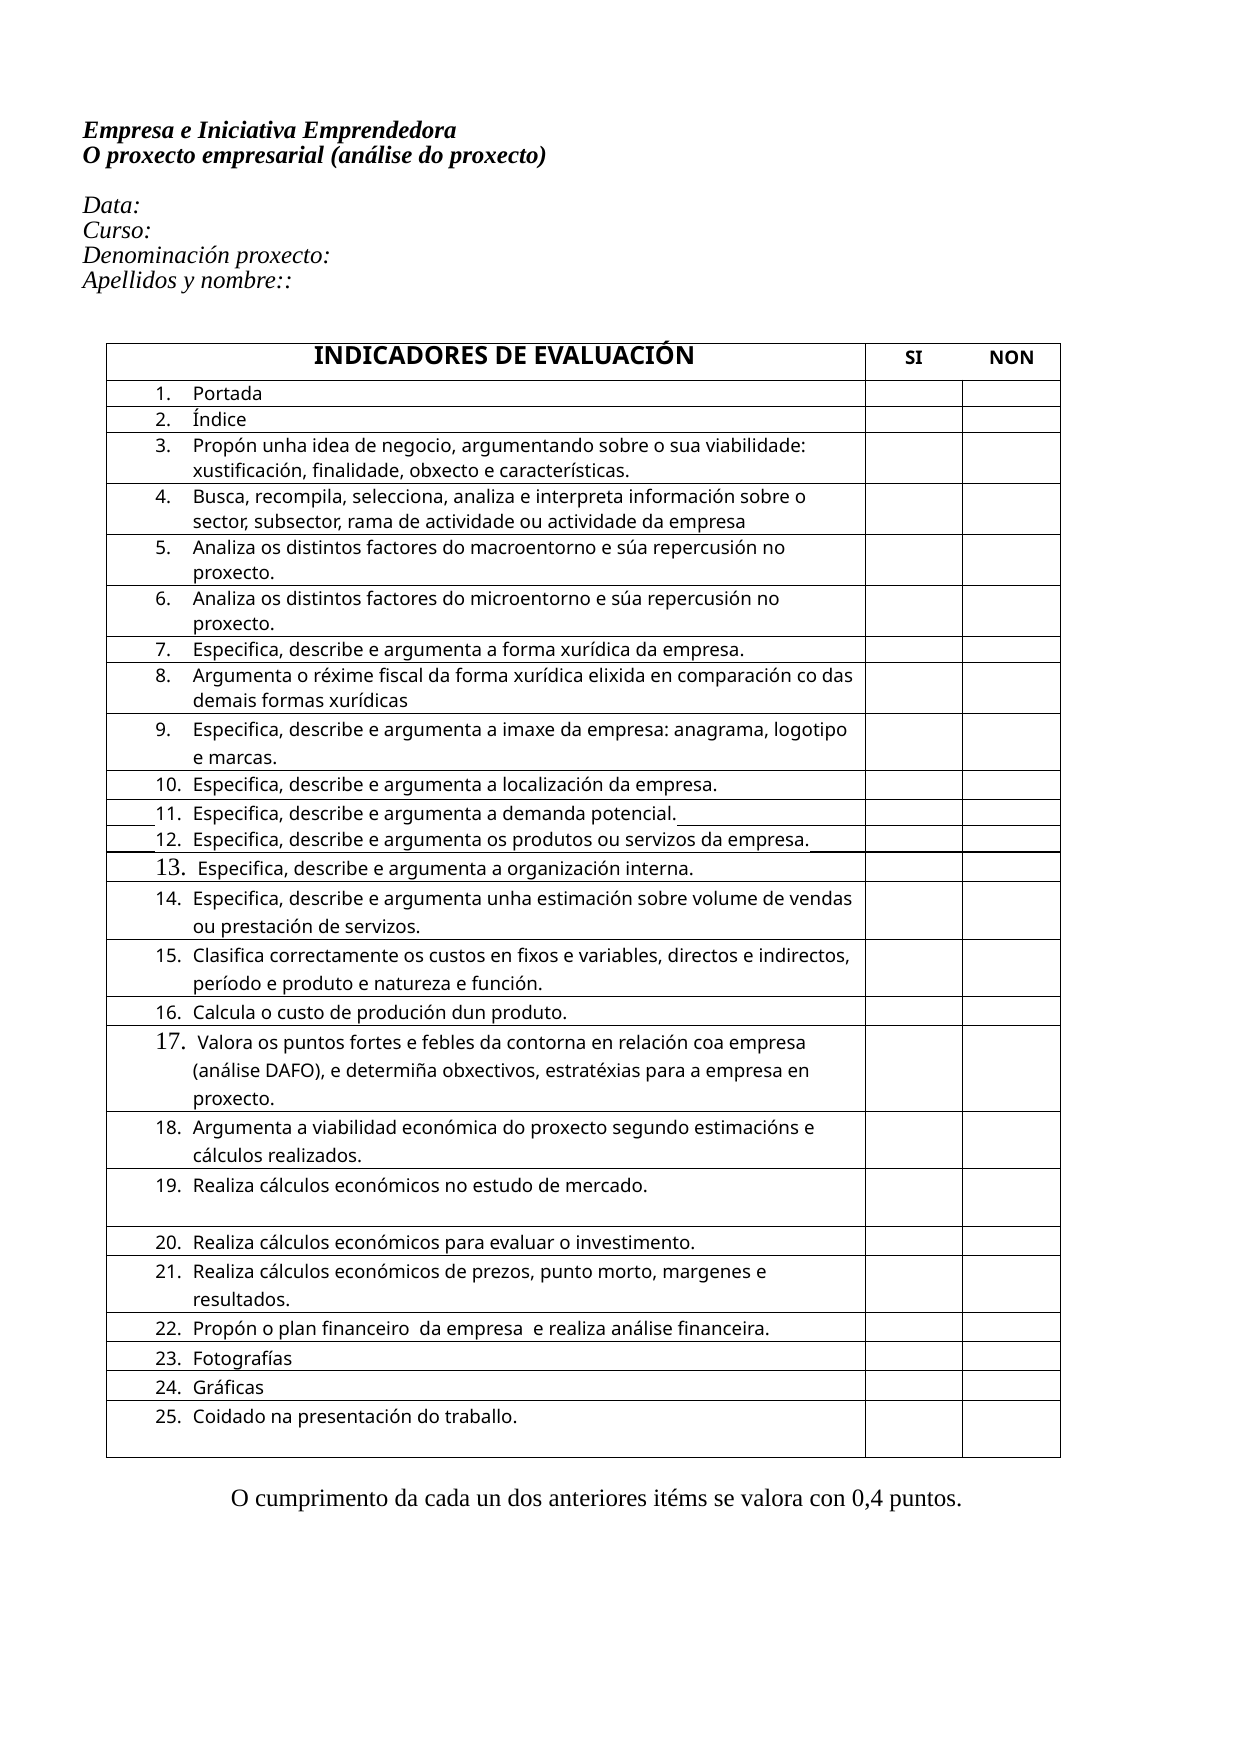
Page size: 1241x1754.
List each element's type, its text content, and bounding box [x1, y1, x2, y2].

table_cell Especifica, describe e argumenta unha estimación sobre volume de vendas ou prestación de servizos. [107, 882, 865, 938]
table_cell [963, 1112, 1060, 1168]
table_cell Gráficas [107, 1371, 865, 1399]
table_cell Analiza os distintos factores do microentorno e súa repercusión no proxecto. [107, 586, 865, 636]
table_cell [866, 771, 962, 799]
table_cell [963, 714, 1060, 770]
table_cell Índice [107, 407, 865, 432]
table_cell [866, 1401, 962, 1457]
table_cell Busca, recompila, selecciona, analiza e interpreta información sobre o sector, subsector, rama de actividade ou actividade da empresa [107, 484, 865, 534]
table_cell [963, 1227, 1060, 1255]
table_cell Argumenta o réxime fiscal da forma xurídica elixida en comparación co das demais formas xurídicas [107, 663, 865, 713]
text Apellidos y nombre:: [82, 268, 1122, 293]
table_cell Realiza cálculos económicos de prezos, punto morto, margenes e resultados. [107, 1256, 865, 1312]
table_cell [866, 1342, 962, 1370]
table_cell [963, 771, 1060, 799]
table_cell [963, 853, 1060, 881]
table_cell [866, 1371, 962, 1399]
table_cell [963, 940, 1060, 996]
table_cell [866, 663, 962, 713]
text Empresa e Iniciativa Emprendedora [82, 118, 1122, 143]
table_header SI [866, 344, 962, 379]
table_cell [866, 381, 962, 406]
text Denominación proxecto: [82, 243, 1122, 268]
table_cell [963, 1256, 1060, 1312]
table_cell [866, 1169, 962, 1226]
table_cell [963, 1313, 1060, 1341]
table_cell [866, 535, 962, 585]
table_cell [866, 484, 962, 534]
table_cell Especifica, describe e argumenta os produtos ou servizos da empresa. [107, 826, 865, 851]
table_cell Realiza cálculos económicos no estudo de mercado. [107, 1169, 865, 1226]
table_cell Propón o plan financeiro da empresa e realiza análise financeira. [107, 1313, 865, 1341]
table_cell [963, 1401, 1060, 1457]
table_header NON [963, 344, 1060, 379]
table_cell Realiza cálculos económicos para evaluar o investimento. [107, 1227, 865, 1255]
table_cell [963, 637, 1060, 662]
list O cumprimento da cada un dos anteriores itéms se valora con 0,4 puntos. [193, 1487, 1122, 1512]
table_cell [866, 1112, 962, 1168]
table_cell [963, 535, 1060, 585]
table_cell Especifica, describe e argumenta a forma xurídica da empresa. [107, 637, 865, 662]
table_cell [866, 800, 962, 825]
table_cell Argumenta a viabilidad económica do proxecto segundo estimacións e cálculos realizados. [107, 1112, 865, 1168]
table_cell Especifica, describe e argumenta a localización da empresa. [107, 771, 865, 799]
table_cell Especifica, describe e argumenta a demanda potencial. [107, 800, 865, 825]
table_cell Analiza os distintos factores do macroentorno e súa repercusión no proxecto. [107, 535, 865, 585]
table_cell [866, 407, 962, 432]
table_cell Valora os puntos fortes e febles da contorna en relación coa empresa (análise DAFO), e determiña obxectivos, estratéxias para a empresa en proxecto. [107, 1026, 865, 1111]
table_cell [963, 407, 1060, 432]
table_cell [866, 853, 962, 881]
text Curso: [82, 218, 1122, 243]
table_cell [866, 1026, 962, 1111]
table_cell [866, 1227, 962, 1255]
table_cell [866, 714, 962, 770]
table_cell [963, 484, 1060, 534]
table_cell [963, 1169, 1060, 1226]
table_cell [866, 1313, 962, 1341]
table_cell [963, 997, 1060, 1025]
table_cell [866, 826, 962, 851]
table_cell [866, 1256, 962, 1312]
table_cell [866, 637, 962, 662]
table_cell [866, 586, 962, 636]
table_cell [963, 381, 1060, 406]
table_cell Clasifica correctamente os custos en fixos e variables, directos e indirectos, período e produto e natureza e función. [107, 940, 865, 996]
table_cell Especifica, describe e argumenta a organización interna. [107, 853, 865, 881]
table_cell [963, 586, 1060, 636]
table_cell Propón unha idea de negocio, argumentando sobre o sua viabilidade: xustificación, finalidade, obxecto e características. [107, 433, 865, 483]
table_cell [866, 433, 962, 483]
table_cell [963, 663, 1060, 713]
table_cell [963, 800, 1060, 825]
table_cell [963, 1371, 1060, 1399]
table_cell Calcula o custo de produción dun produto. [107, 997, 865, 1025]
table_cell [963, 1342, 1060, 1370]
table_cell [866, 997, 962, 1025]
table_cell [866, 882, 962, 938]
table_cell [963, 433, 1060, 483]
table_cell [963, 826, 1060, 851]
text Data: [82, 193, 1122, 218]
table_cell [866, 940, 962, 996]
table_cell Coidado na presentación do traballo. [107, 1401, 865, 1457]
text O proxecto empresarial (análise do proxecto) [82, 143, 1122, 168]
table_header INDICADORES DE EVALUACIÓN [107, 344, 865, 379]
table_cell Especifica, describe e argumenta a imaxe da empresa: anagrama, logotipo e marcas. [107, 714, 865, 770]
table_cell Portada [107, 381, 865, 406]
table_cell Fotografías [107, 1342, 865, 1370]
table_cell [963, 882, 1060, 938]
table_cell [963, 1026, 1060, 1111]
